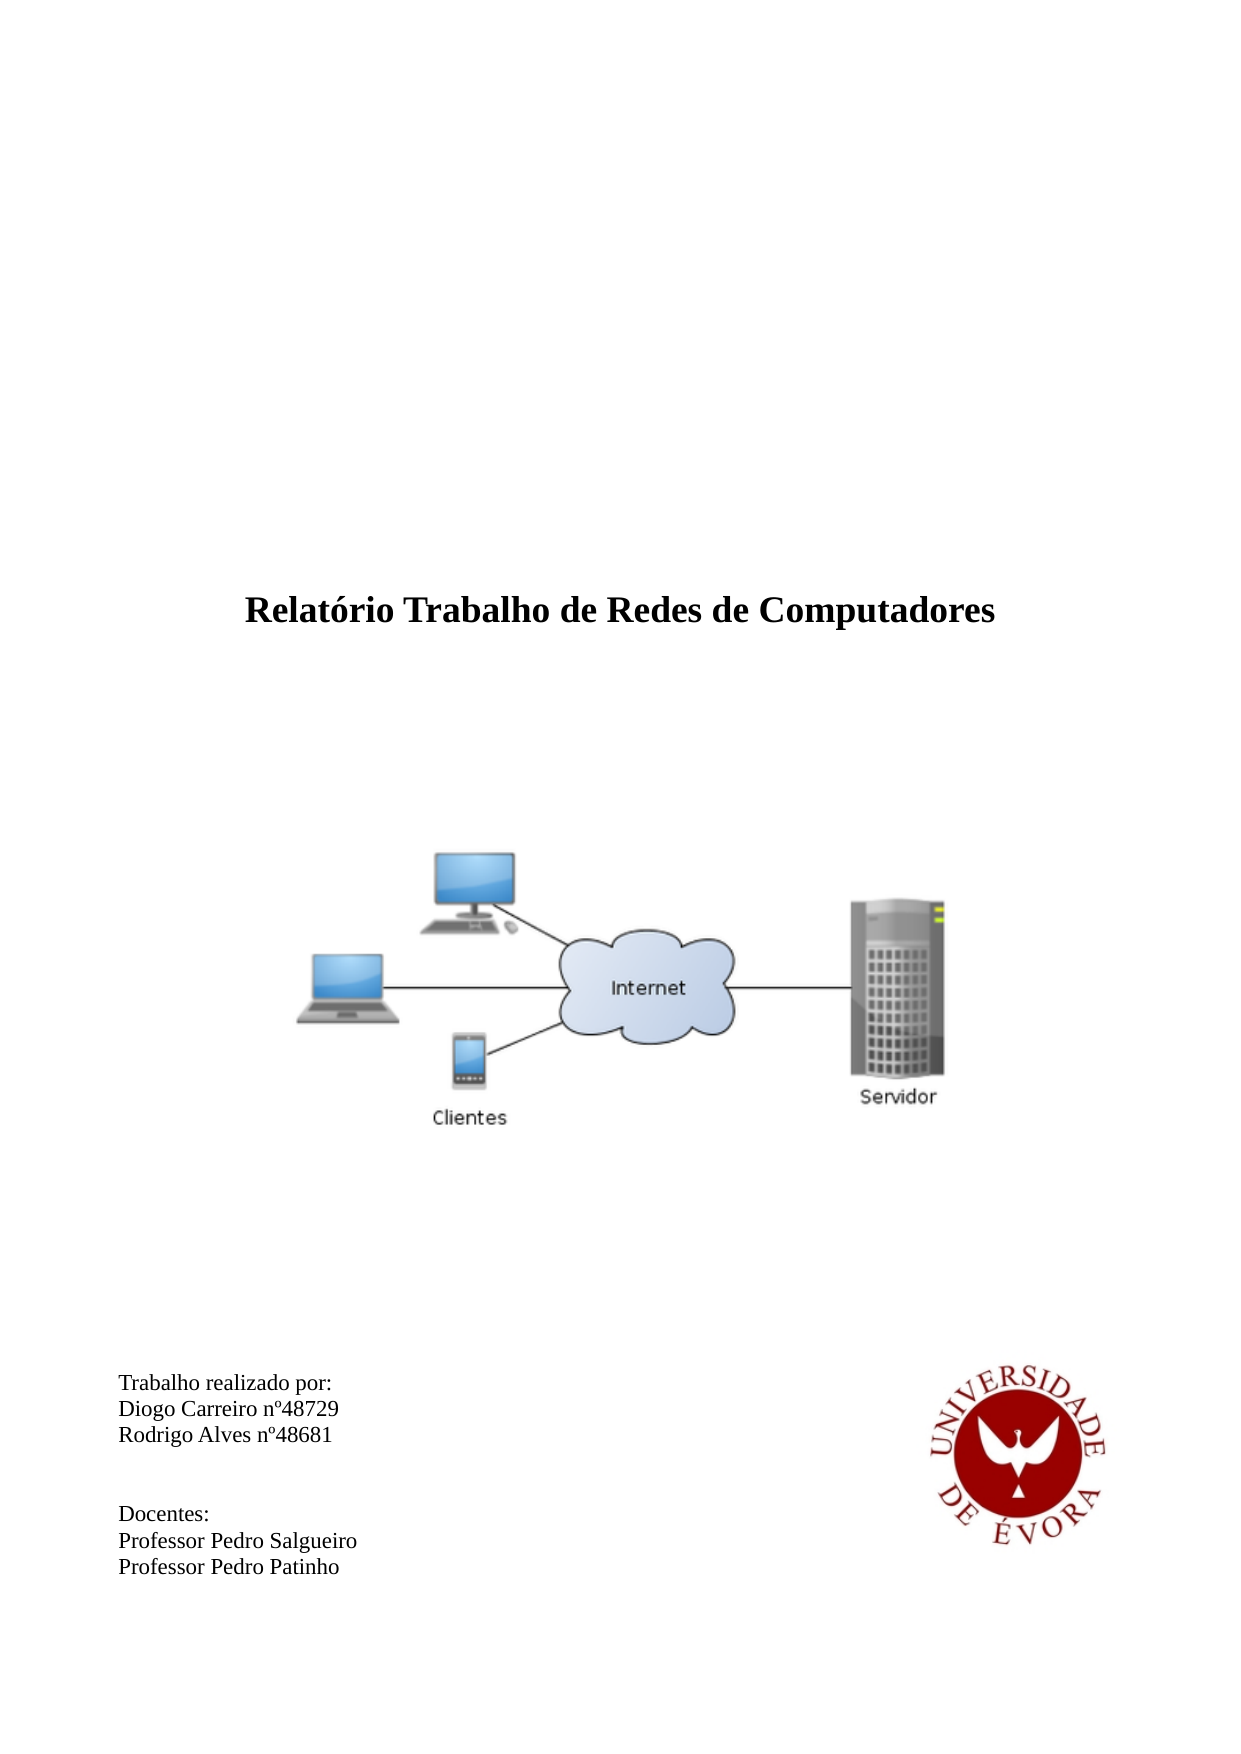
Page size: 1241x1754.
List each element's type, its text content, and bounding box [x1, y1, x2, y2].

picture [898, 1295, 1142, 1641]
text Professor Pedro Patinho [118, 1553, 898, 1579]
text Relatório Trabalho de Redes de Computadores [118, 588, 1122, 631]
text Professor Pedro Salgueiro [118, 1527, 898, 1553]
text Docentes: [118, 1501, 898, 1527]
text Trabalho realizado por: [118, 1369, 898, 1395]
picture [273, 829, 967, 1164]
text Rodrigo Alves nº48681 [118, 1421, 898, 1448]
text Diogo Carreiro nº48729 [118, 1395, 898, 1421]
